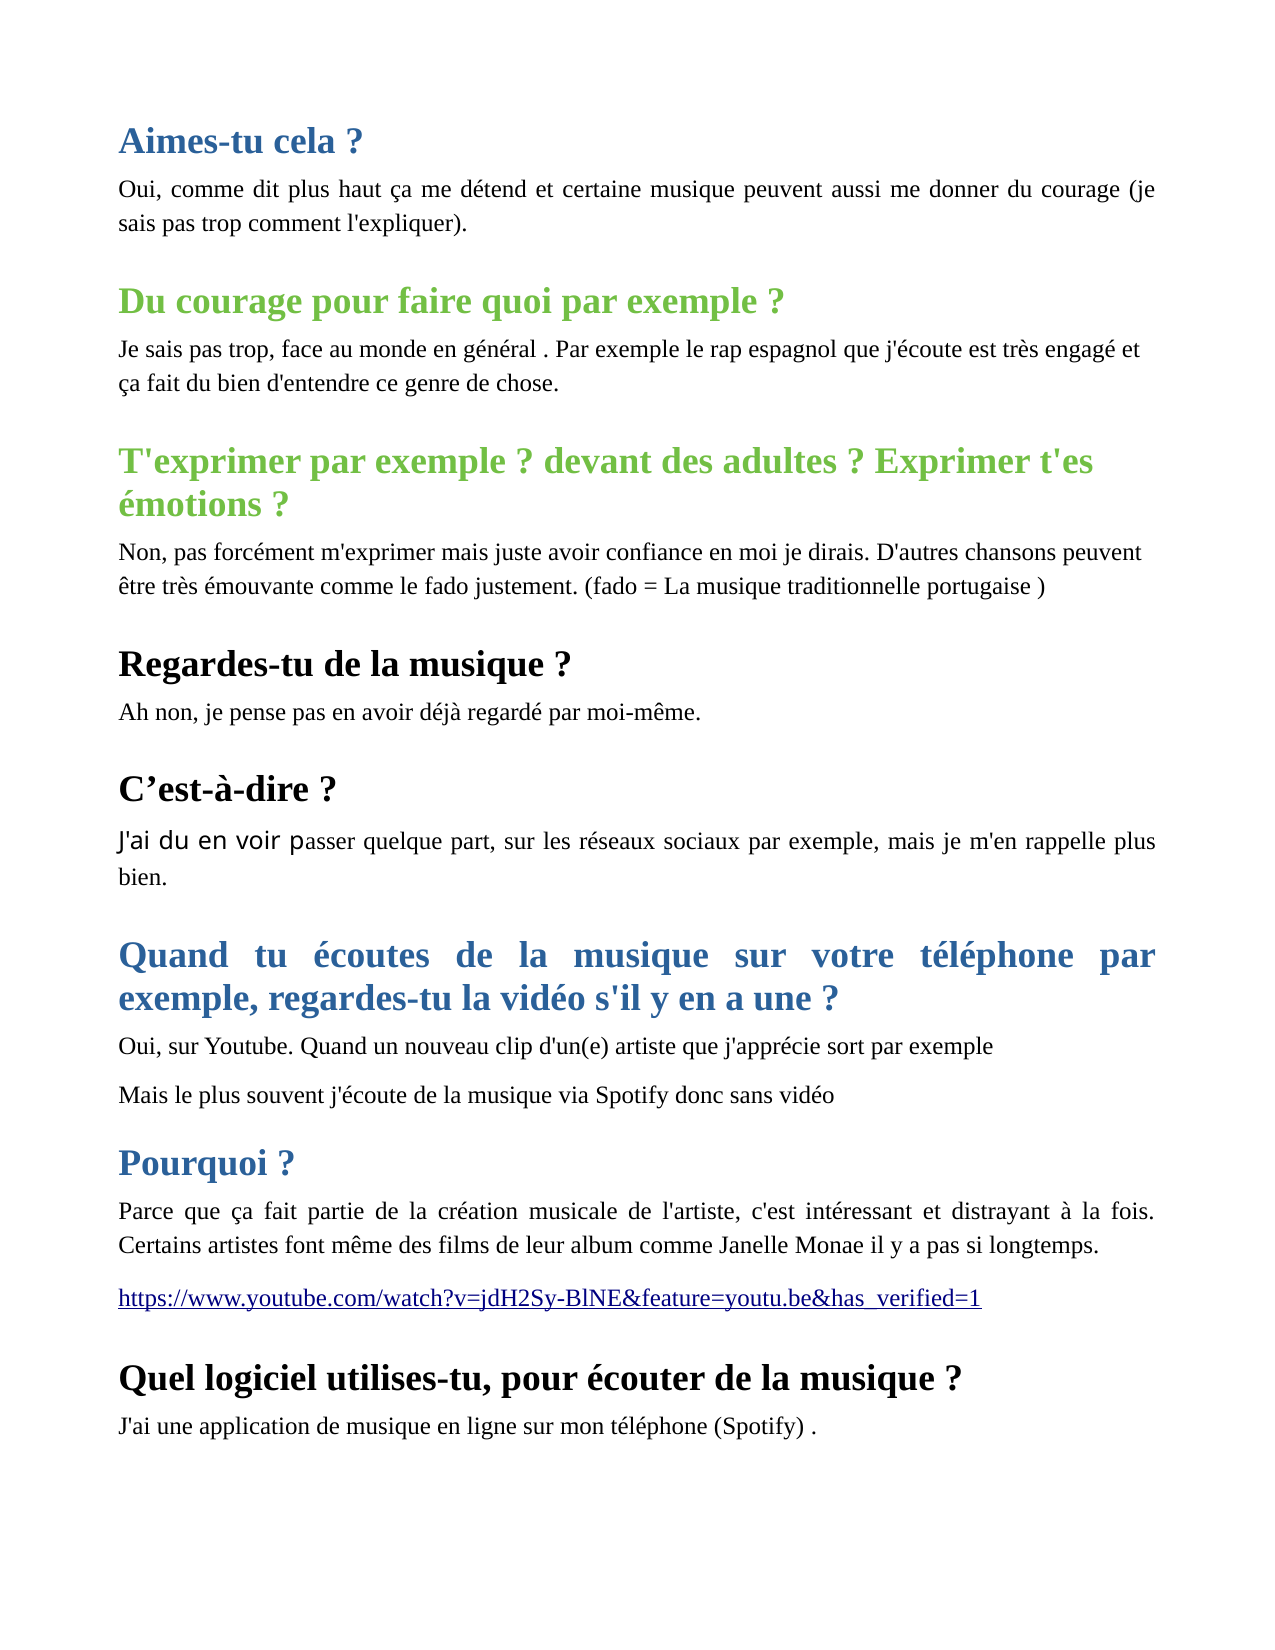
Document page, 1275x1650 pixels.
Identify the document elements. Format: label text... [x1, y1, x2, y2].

text Ah non, je pense pas en avoir déjà regardé par moi-même. [118, 697, 1157, 726]
text Oui, comme dit plus haut ça me détend et certaine musique peuvent aussi me donner du courage (je sais pas trop comment l'expliquer). [118, 174, 1157, 237]
text Mais le plus souvent j'écoute de la musique via Spotify donc sans vidéo [118, 1080, 1157, 1109]
subtitle Quand tu écoutes de la musique sur votre téléphone par exemple, regardes-tu la vidéo s'il y en a une ? [118, 932, 1157, 1018]
subtitle Aimes-tu cela ? [118, 118, 1157, 161]
subtitle T'exprimer par exemple ? devant des adultes ? Exprimer t'es émotions ? [118, 438, 1157, 524]
subtitle C’est-à-dire ? [118, 767, 1157, 810]
text Je sais pas trop, face au monde en général . Par exemple le rap espagnol que j'écoute est très engagé et ça fait du bien d'entendre ce genre de chose. [118, 334, 1157, 397]
text Parce que ça fait partie de la création musicale de l'artiste, c'est intéressant et distrayant à la fois. Certains artistes font même des films de leur album comme Janelle Monae il y a pas si longtemps. [118, 1196, 1157, 1259]
text Non, pas forcément m'exprimer mais juste avoir confiance en moi je dirais. D'autres chansons peuvent être très émouvante comme le fado justement. (fado = La musique traditionnelle portugaise ) [118, 537, 1157, 600]
text Oui, sur Youtube. Quand un nouveau clip d'un(e) artiste que j'apprécie sort par exemple [118, 1031, 1157, 1059]
subtitle Quel logiciel utilises-tu, pour écouter de la musique ? [118, 1356, 1157, 1399]
text J'ai du en voir passer quelque part, sur les réseaux sociaux par exemple, mais je m'en rappelle plus bien. [118, 822, 1157, 891]
text J'ai une application de musique en ligne sur mon téléphone (Spotify) . [118, 1411, 1157, 1440]
subtitle Regardes-tu de la musique ? [118, 641, 1157, 684]
text https://www.youtube.com/watch?v=jdH2Sy-BlNE&feature=youtu.be&has_verified=1 [118, 1279, 1157, 1313]
subtitle Du courage pour faire quoi par exemple ? [118, 278, 1157, 321]
subtitle Pourquoi ? [118, 1140, 1157, 1183]
